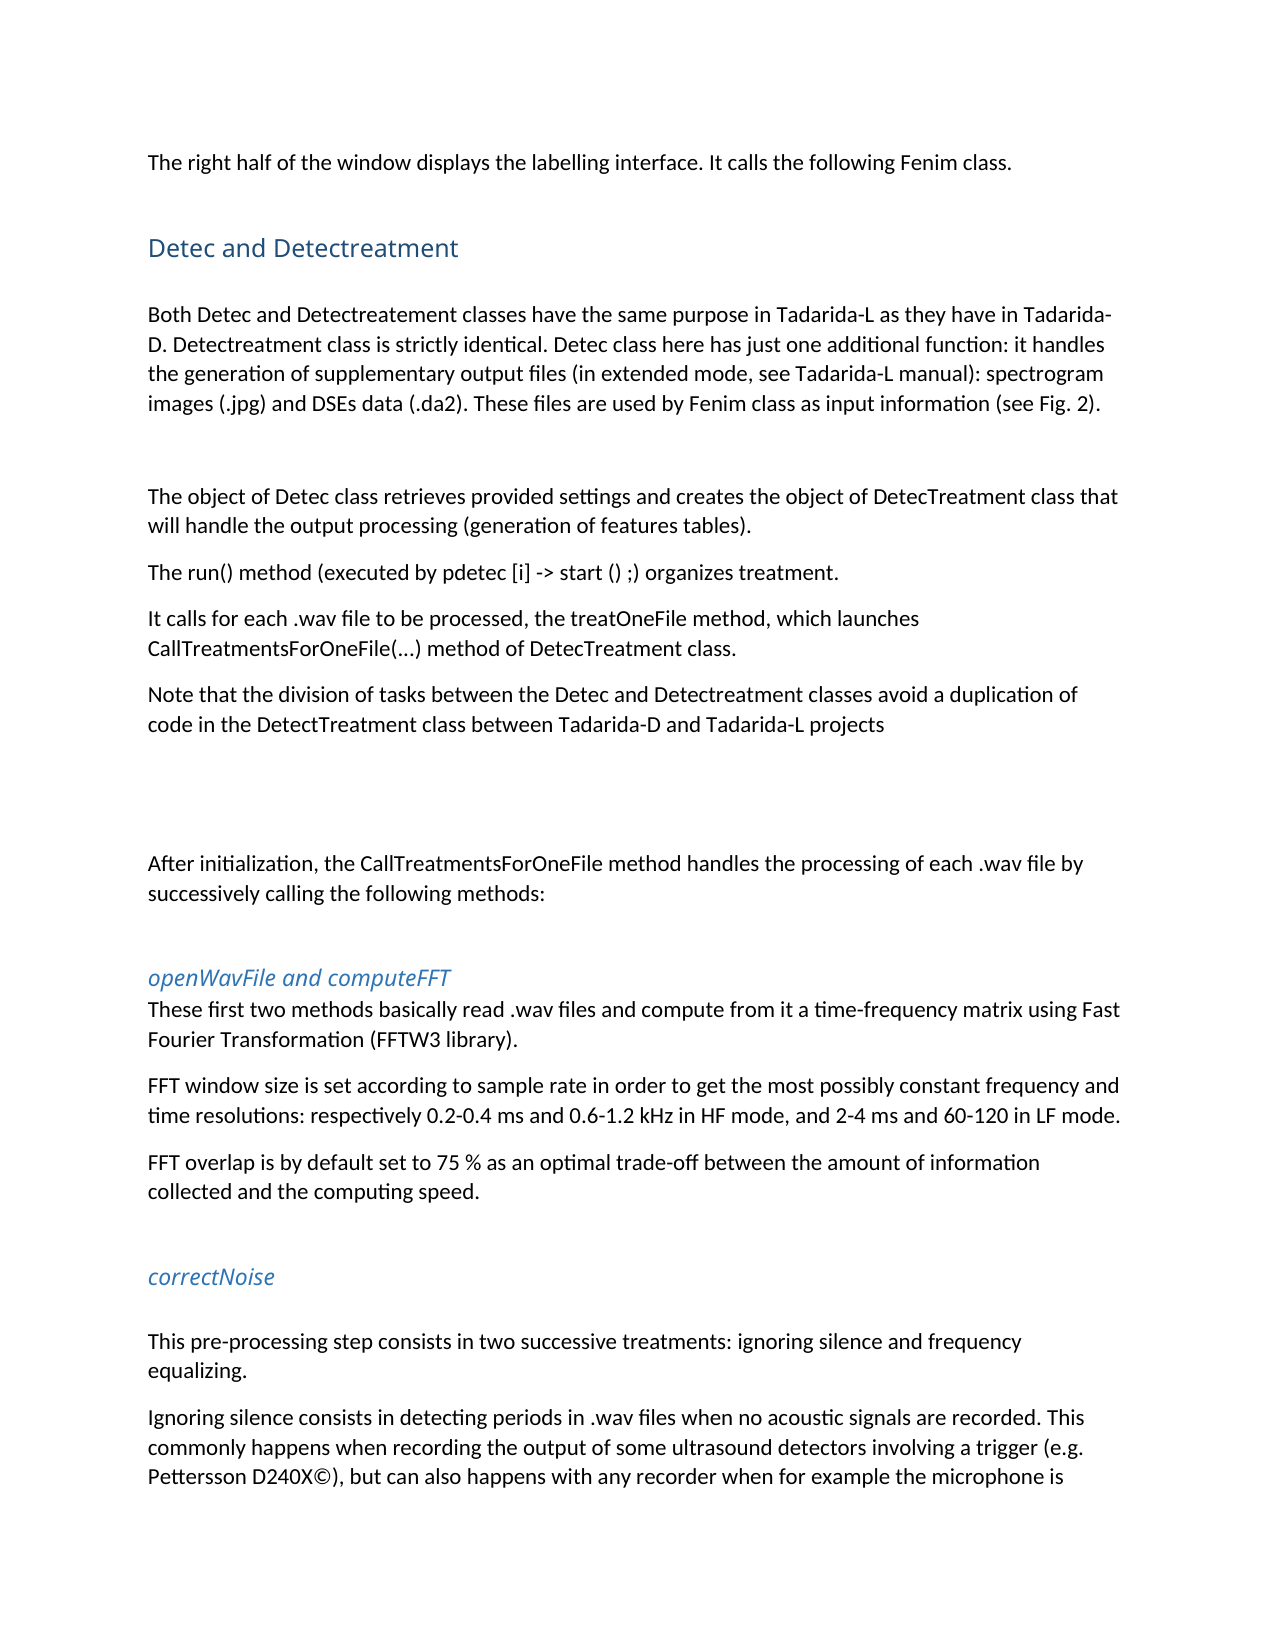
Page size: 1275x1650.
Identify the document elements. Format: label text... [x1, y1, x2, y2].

text FFT window size is set according to sample rate in order to get the most possibly constant frequency and time resolutions: respectively 0.2-0.4 ms and 0.6-1.2 kHz in HF mode, and 2-4 ms and 60-120 in LF mode. [148, 1072, 1127, 1129]
text After initialization, the CallTreatmentsForOneFile method handles the processing of each .wav file by successively calling the following methods: [148, 849, 1127, 907]
text Ignoring silence consists in detecting periods in .wav files when no acoustic signals are recorded. This commonly happens when recording the output of some ultrasound detectors involving a trigger (e.g. Pettersson D240X©), but can also happens with any recorder when for example the microphone is [148, 1403, 1127, 1490]
text Note that the division of tasks between the Detec and Detectreatment classes avoid a duplication of code in the DetectTreatment class between Tadarida-D and Tadarida-L projects [148, 680, 1127, 738]
text The object of Detec class retrieves provided settings and creates the object of DetecTreatment class that will handle the output processing (generation of features tables). [148, 482, 1127, 540]
text Both Detec and Detectreatement classes have the same purpose in Tadarida-L as they have in Tadarida-D. Detectreatment class is strictly identical. Detec class here has just one additional function: it handles the generation of supplementary output files (in extended mode, see Tadarida-L manual): spectrogram images (.jpg) and DSEs data (.da2). These files are used by Fenim class as input information (see Fig. 2). [148, 300, 1127, 417]
text The right half of the window displays the labelling interface. It calls the following Fenim class. [148, 148, 1127, 176]
text These first two methods basically read .wav files and compute from it a time-frequency matrix using Fast Fourier Transformation (FFTW3 library). [148, 996, 1127, 1053]
subtitle Detec and Detectreatment [148, 231, 1127, 265]
subtitle correctNoise [148, 1261, 1127, 1292]
text The run() method (executed by pdetec [i] -> start () ;) organizes treatment. [148, 558, 1127, 586]
text FFT overlap is by default set to 75 % as an optimal trade-off between the amount of information collected and the computing speed. [148, 1148, 1127, 1205]
text It calls for each .wav file to be processed, the treatOneFile method, which launches CallTreatmentsForOneFile(...) method of DetecTreatment class. [148, 604, 1127, 662]
text This pre-processing step consists in two successive treatments: ignoring silence and frequency equalizing. [148, 1327, 1127, 1385]
subtitle openWavFile and computeFFT [148, 962, 1127, 994]
